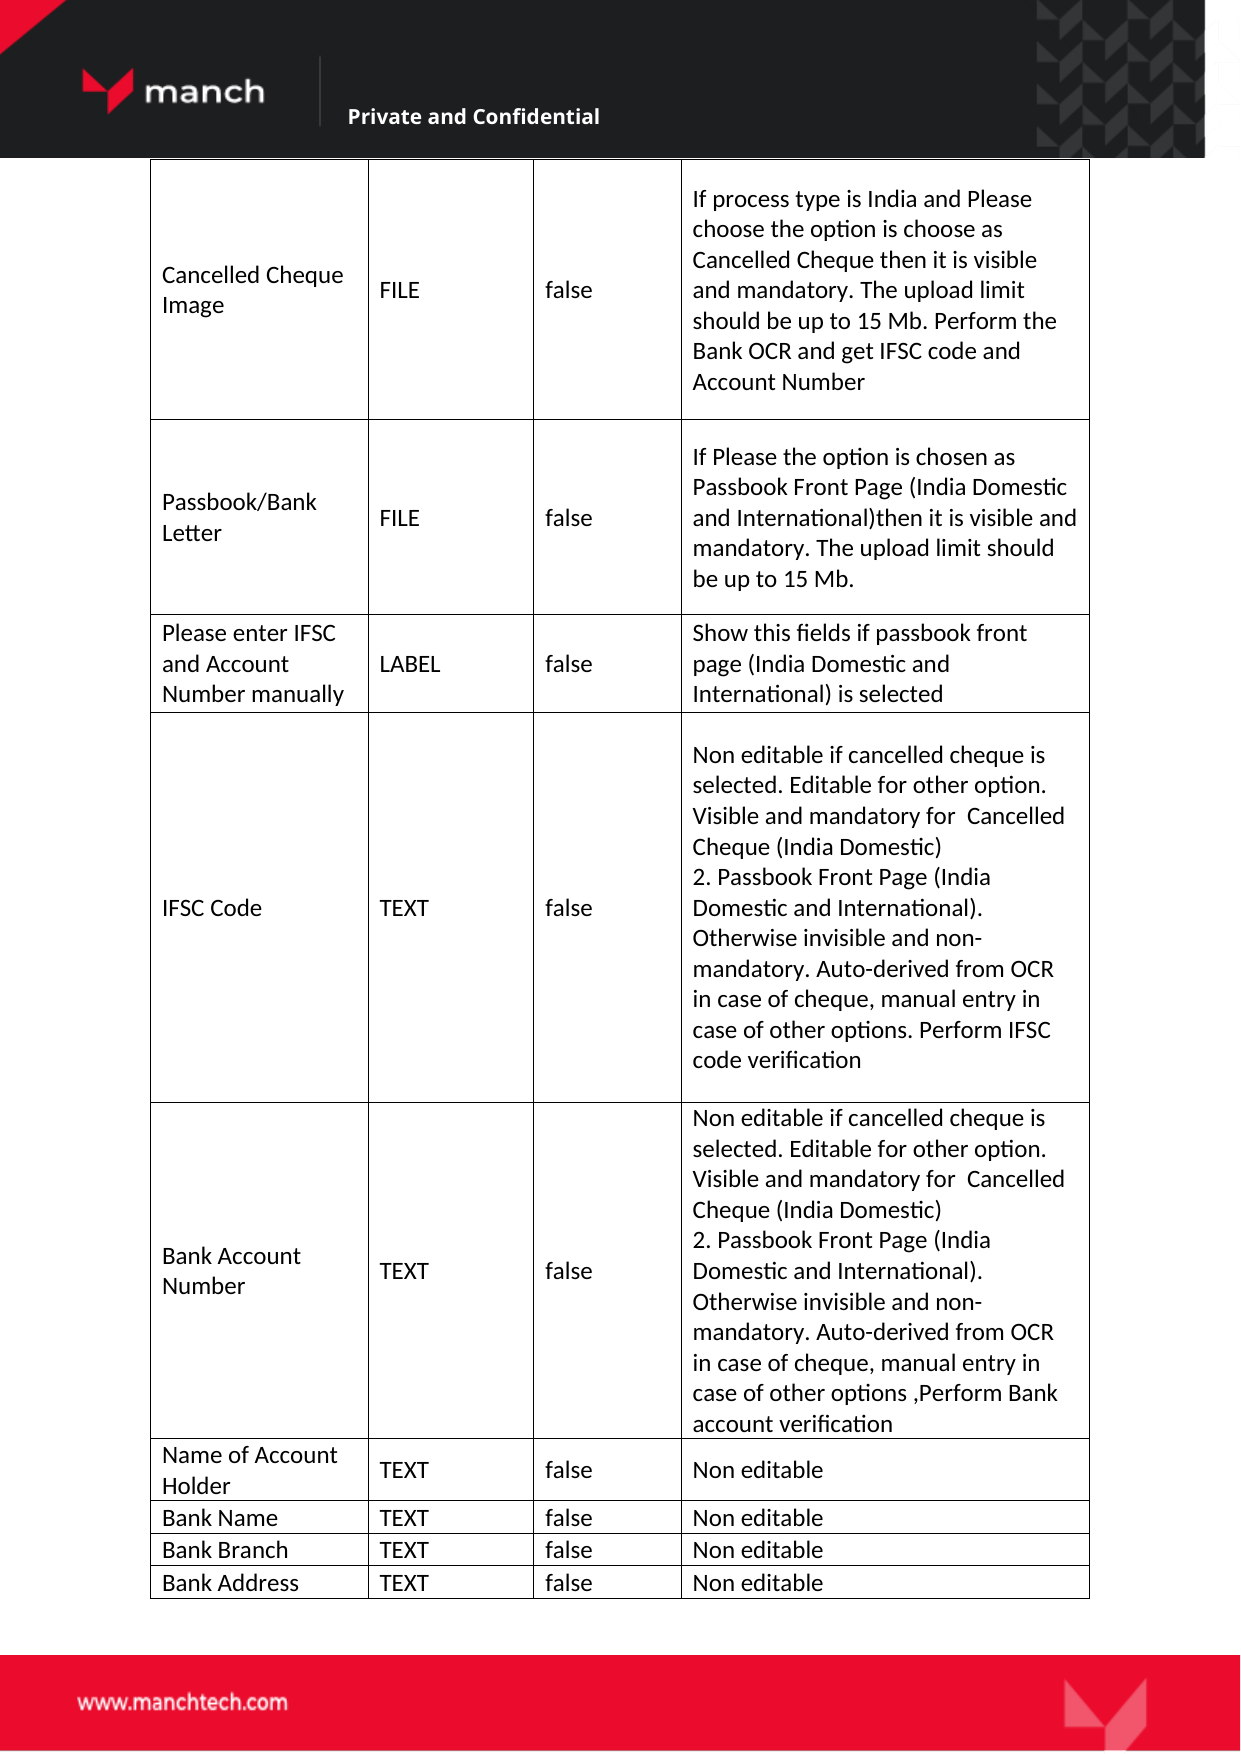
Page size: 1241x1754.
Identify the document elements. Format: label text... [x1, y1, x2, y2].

picture [0, 0, 1241, 158]
table_cell TEXT [369, 713, 533, 1102]
table_cell false [534, 1103, 681, 1438]
table_cell IFSC Code [151, 713, 368, 1102]
table_cell Non editable [682, 1501, 1089, 1533]
table_cell Non editable if cancelled cheque is selected. Editable for other option. Visible and mandatory for Cancelled Cheque (India Domestic) 2. Passbook Front Page (India Domestic and International). Otherwise invisible and non-mandatory. Auto-derived from OCR in case of cheque, manual entry in case of other options ,Perform Bank account verification [682, 1103, 1089, 1438]
table_cell false [534, 1439, 681, 1500]
table_cell false [534, 420, 681, 614]
table_cell false [534, 1534, 681, 1565]
table_cell Passbook/Bank Letter [151, 420, 368, 614]
table_cell false [534, 1566, 681, 1598]
table_cell Name of Account Holder [151, 1439, 368, 1500]
table_cell Non editable [682, 1439, 1089, 1500]
table_cell TEXT [369, 1566, 533, 1598]
table_cell Show this fields if passbook front page (India Domestic and International) is selected [682, 615, 1089, 712]
table_cell FILE [369, 420, 533, 614]
table_cell Bank Branch [151, 1534, 368, 1565]
table_cell false [534, 615, 681, 712]
table_cell Non editable [682, 1566, 1089, 1598]
table_cell Cancelled Cheque Image [151, 160, 368, 419]
table_cell TEXT [369, 1534, 533, 1565]
table_cell Bank Address [151, 1566, 368, 1598]
table_cell TEXT [369, 1439, 533, 1500]
table_cell TEXT [369, 1103, 533, 1438]
table_cell false [534, 160, 681, 419]
table_cell LABEL [369, 615, 533, 712]
table_cell Non editable [682, 1534, 1089, 1565]
table_cell If process type is India and Please choose the option is choose as Cancelled Cheque then it is visible and mandatory. The upload limit should be up to 15 Mb. Perform the Bank OCR and get IFSC code and Account Number [682, 160, 1089, 419]
table_cell TEXT [369, 1501, 533, 1533]
table_cell FILE [369, 160, 533, 419]
table_cell Non editable if cancelled cheque is selected. Editable for other option. Visible and mandatory for Cancelled Cheque (India Domestic) 2. Passbook Front Page (India Domestic and International). Otherwise invisible and non-mandatory. Auto-derived from OCR in case of cheque, manual entry in case of other options. Perform IFSC code verification [682, 713, 1089, 1102]
table_cell Please enter IFSC and Account Number manually [151, 615, 368, 712]
table_cell If Please the option is chosen as Passbook Front Page (India Domestic and International)then it is visible and mandatory. The upload limit should be up to 15 Mb. [682, 420, 1089, 614]
table_cell false [534, 1501, 681, 1533]
table_cell false [534, 713, 681, 1102]
picture [0, 1655, 1241, 1754]
table_cell Bank Account Number [151, 1103, 368, 1438]
table_cell Bank Name [151, 1501, 368, 1533]
